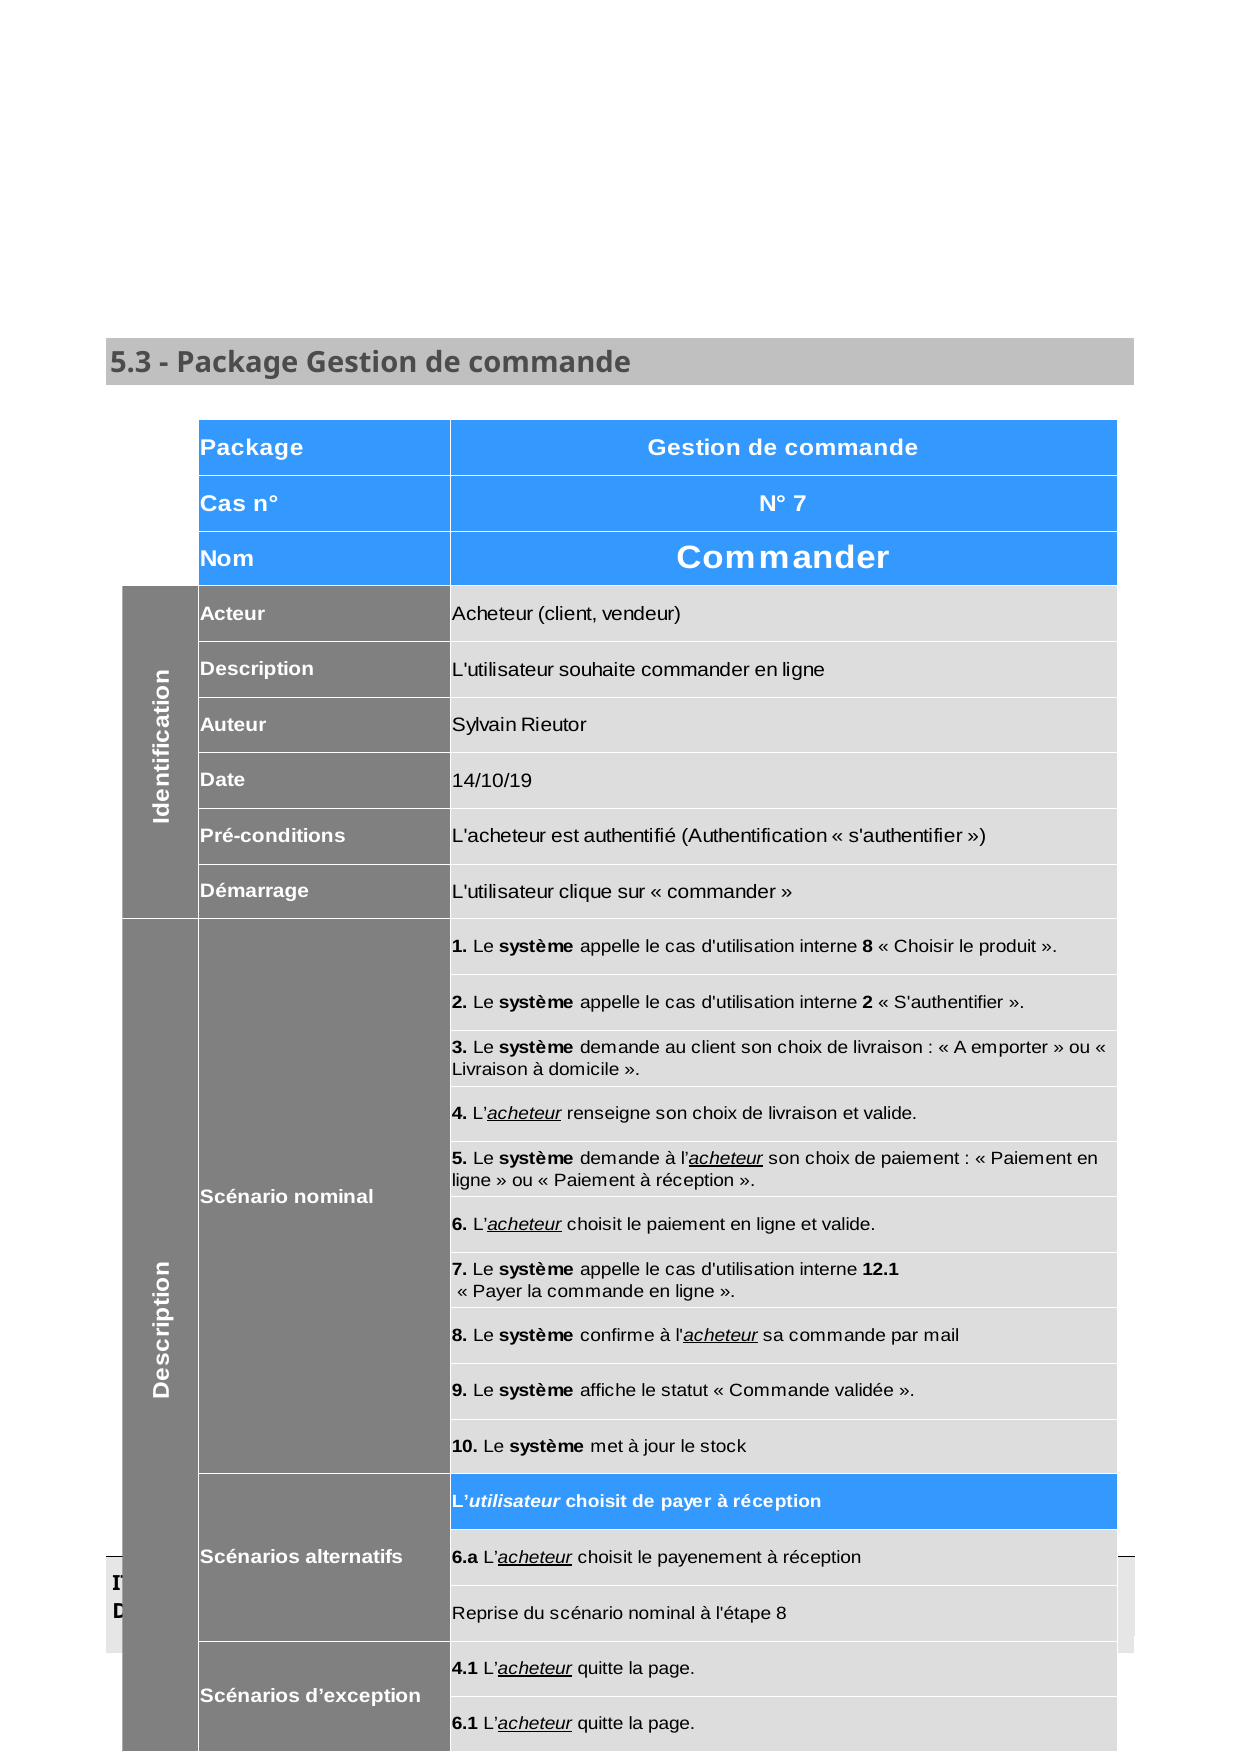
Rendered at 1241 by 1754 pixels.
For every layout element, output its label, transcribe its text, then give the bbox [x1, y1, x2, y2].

subtitle Package Gestion de commande [107, 339, 1133, 384]
